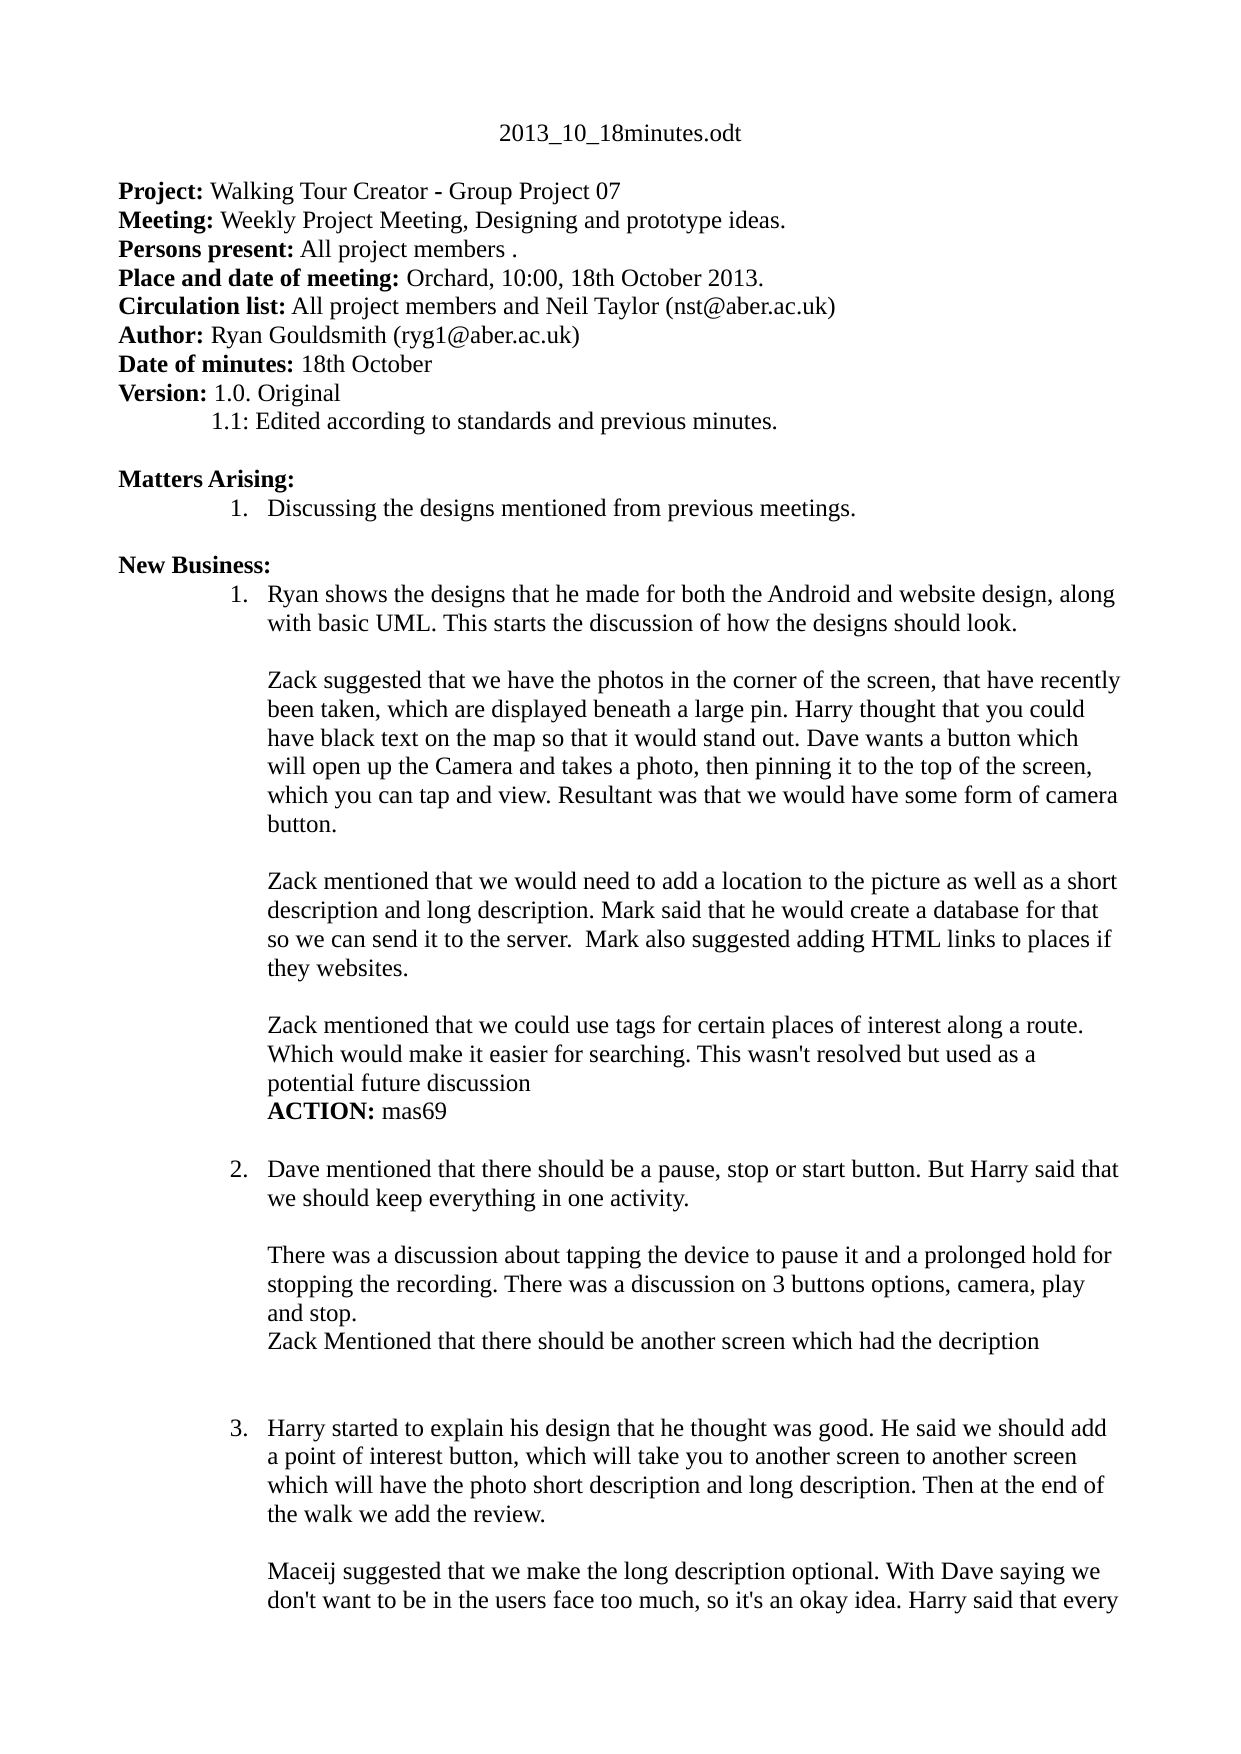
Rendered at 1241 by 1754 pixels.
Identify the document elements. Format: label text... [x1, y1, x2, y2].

text Author: Ryan Gouldsmith (ryg1@aber.ac.uk) [118, 320, 1122, 349]
list Harry started to explain his design that he thought was good. He said we should add a point of interest button, which will take you to another screen to another screen which will have the photo short description and long description. Then at the end of the walk we add the review. Maceij suggested that we make the long description optional. With Dave saying we don't want to be in the users face too much, so it's an okay idea. Harry said that every [229, 1413, 1122, 1614]
text Meeting: Weekly Project Meeting, Designing and prototype ideas. [118, 205, 1122, 234]
text Version: 1.0. Original [118, 378, 1122, 406]
text Date of minutes: 18th October [118, 349, 1122, 378]
list ACTION: mas69 [229, 1096, 1122, 1154]
list Ryan shows the designs that he made for both the Android and website design, along with basic UML. This starts the discussion of how the designs should look. Zack suggested that we have the photos in the corner of the screen, that have recently been taken, which are displayed beneath a large pin. Harry thought that you could have black text on the map so that it would stand out. Dave wants a button which will open up the Camera and takes a photo, then pinning it to the top of the screen, which you can tap and view. Resultant was that we would have some form of camera button. Zack mentioned that we would need to add a location to the picture as well as a short description and long description. Mark said that he would create a database for that so we can send it to the server. Mark also suggested adding HTML links to places if they websites. Zack mentioned that we could use tags for certain places of interest along a route. Which would make it easier for searching. This wasn't resolved but used as a potential future discussion [229, 579, 1122, 1096]
text Persons present: All project members . [118, 234, 1122, 263]
text Place and date of meeting: Orchard, 10:00, 18th October 2013. [118, 263, 1122, 291]
list Discussing the designs mentioned from previous meetings. [229, 493, 1122, 521]
text Matters Arising: [118, 464, 1122, 493]
text Circulation list: All project members and Neil Taylor (nst@aber.ac.uk) [118, 291, 1122, 320]
list Dave mentioned that there should be a pause, stop or start button. But Harry said that we should keep everything in one activity. There was a discussion about tapping the device to pause it and a prolonged hold for stopping the recording. There was a discussion on 3 buttons options, camera, play and stop. Zack Mentioned that there should be another screen which had the decription [229, 1154, 1122, 1413]
text New Business: [118, 550, 1122, 579]
text 1.1: Edited according to standards and previous minutes. [118, 406, 1122, 435]
text Project: Walking Tour Creator - Group Project 07 [118, 176, 1122, 205]
